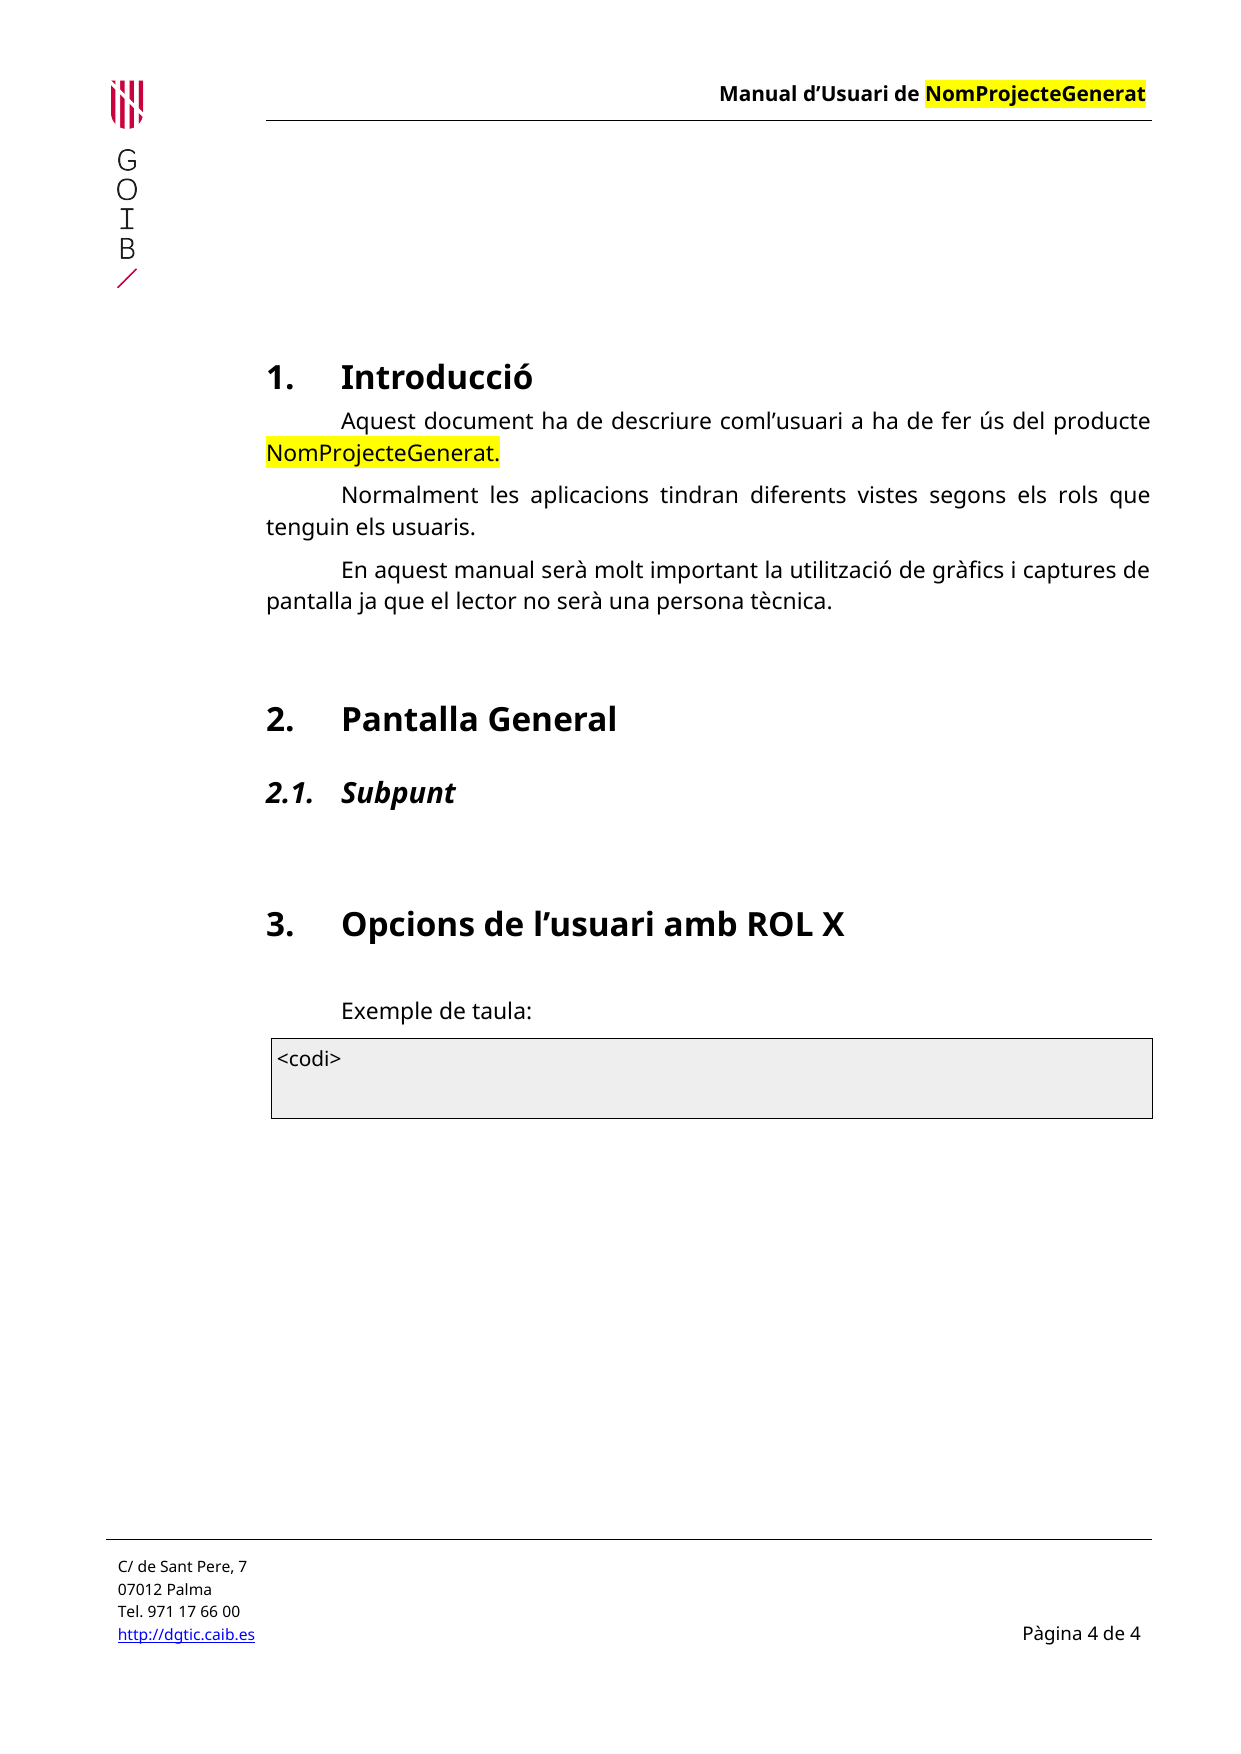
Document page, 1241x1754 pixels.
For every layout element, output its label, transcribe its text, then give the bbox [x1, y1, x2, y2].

text En aquest manual serà molt important la utilització de gràfics i captures de pantalla ja que el lector no serà una persona tècnica. [266, 554, 1152, 616]
picture [82, 57, 172, 319]
subtitle Pantalla General [266, 696, 1152, 741]
text Normalment les aplicacions tindran diferents vistes segons els rols que tenguin els usuaris. [266, 479, 1152, 542]
subtitle Subpunt [266, 773, 1152, 812]
list Exemple de taula: [266, 995, 1152, 1026]
table_header <codi> [272, 1039, 1152, 1118]
subtitle Opcions de l’usuari amb ROL X [266, 900, 1152, 946]
subtitle Introducció [266, 353, 1152, 399]
text Aquest document ha de descriure coml’usuari a ha de fer ús del producte NomProjecteGenerat. [266, 405, 1152, 468]
